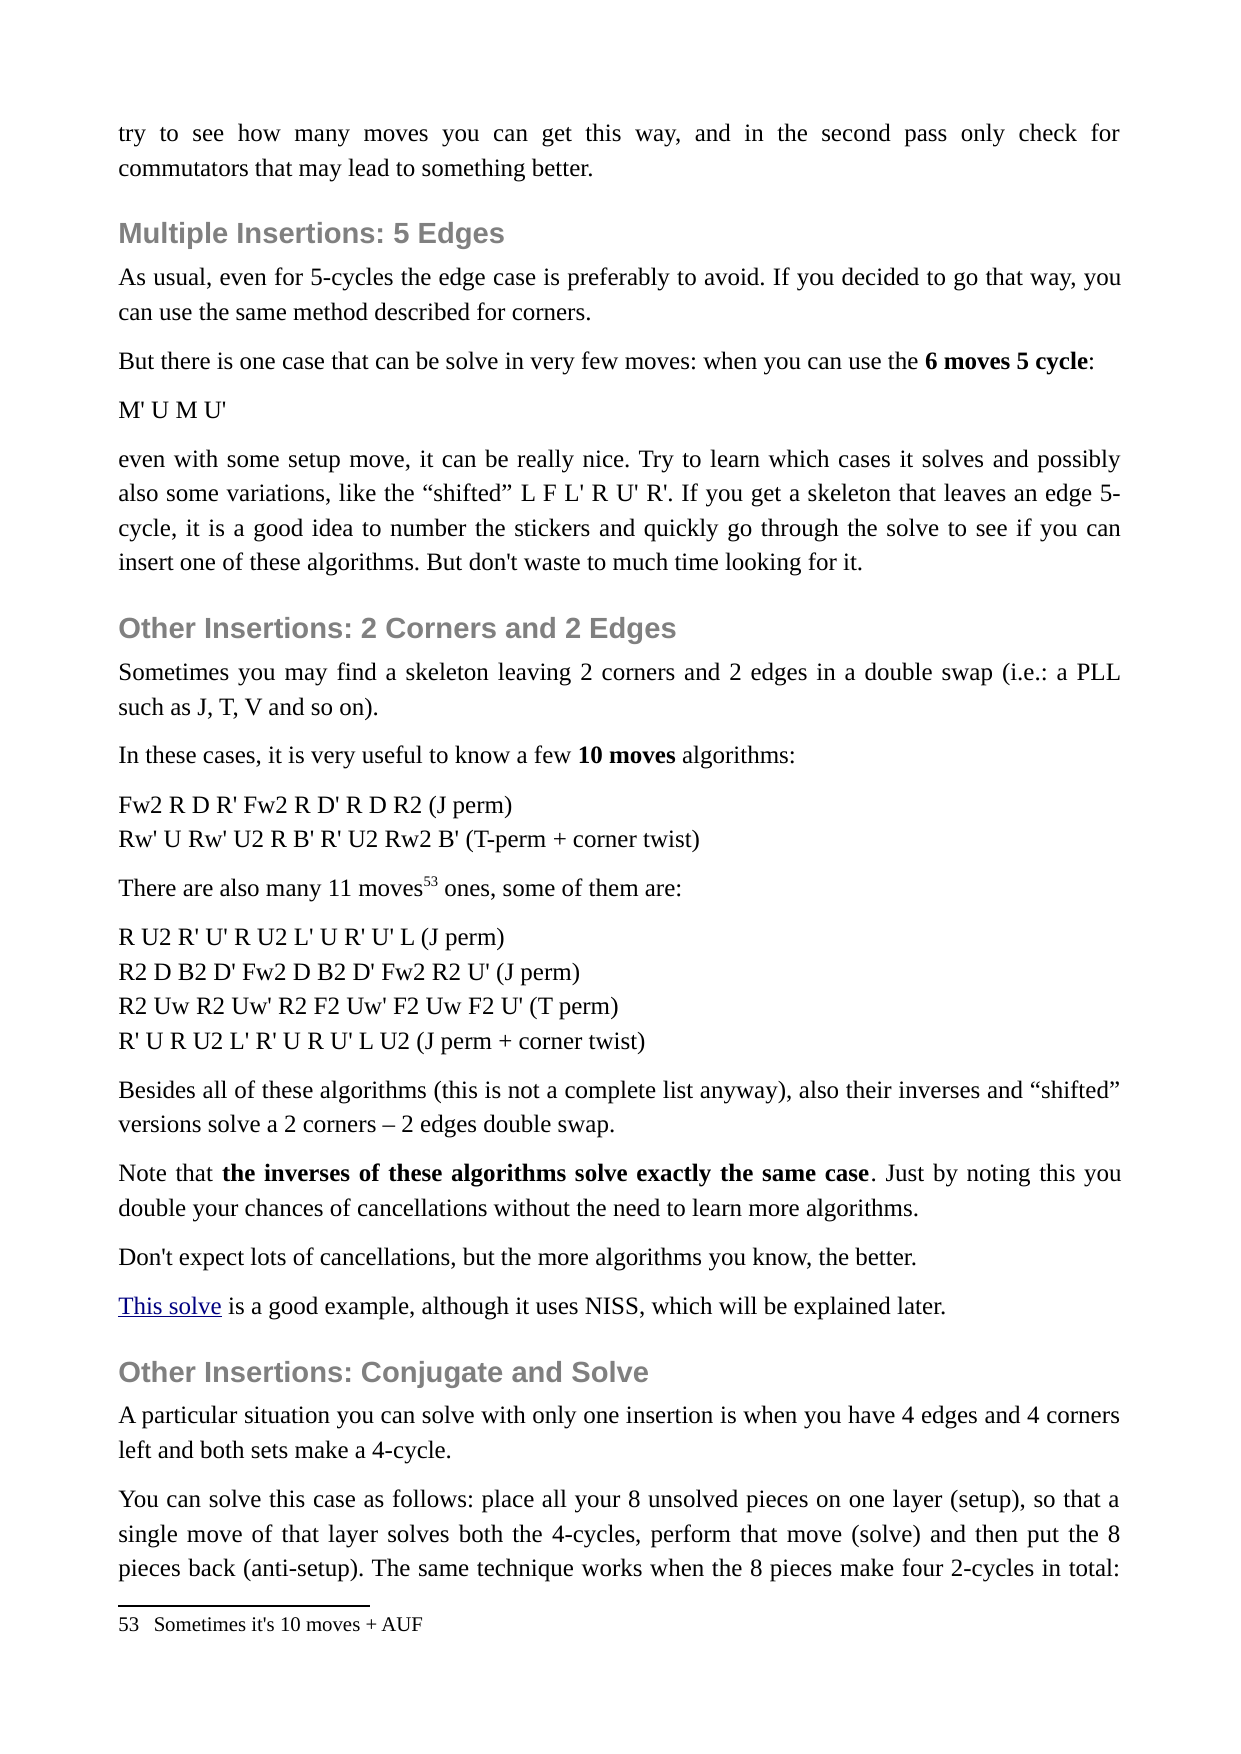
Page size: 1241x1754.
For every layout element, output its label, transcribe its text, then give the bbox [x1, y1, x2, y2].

text But there is one case that can be solve in very few moves: when you can use the 6 moves 5 cycle: [118, 346, 1122, 374]
text Note that the inverses of these algorithms solve exactly the same case. Just by noting this you double your chances of cancellations without the need to learn more algorithms. [118, 1158, 1122, 1222]
text even with some setup move, it can be really nice. Try to learn which cases it solves and possibly also some variations, like the “shifted” L F L' R U' R'. If you get a skeleton that leaves an edge 5-cycle, it is a good idea to number the stickers and quickly go through the solve to see if you can insert one of these algorithms. But don't waste to much time looking for it. [118, 444, 1122, 576]
text This solve is a good example, although it uses NISS, which will be explained later. [118, 1291, 1122, 1320]
text There are also many 11 moves ones, some of them are: [118, 873, 1122, 902]
text Sometimes it's 10 moves + AUF [118, 1612, 1122, 1636]
text Fw2 R D R' Fw2 R D' R D R2 (J perm) Rw' U Rw' U2 R B' R' U2 Rw2 B' (T-perm + corner twist) [118, 790, 1122, 853]
text Don't expect lots of cancellations, but the more algorithms you know, the better. [118, 1242, 1122, 1271]
text Besides all of these algorithms (this is not a complete list anyway), also their inverses and “shifted” versions solve a 2 corners – 2 edges double swap. [118, 1075, 1122, 1138]
subtitle Other Insertions: 2 Corners and 2 Edges [118, 611, 1122, 644]
text M' U M U' [118, 395, 1122, 424]
subtitle Multiple Insertions: 5 Edges [118, 216, 1122, 250]
text try to see how many moves you can get this way, and in the second pass only check for commutators that may lead to something better. [118, 118, 1122, 181]
subtitle Other Insertions: Conjugate and Solve [118, 1354, 1122, 1388]
text R U2 R' U' R U2 L' U R' U' L (J perm) R2 D B2 D' Fw2 D B2 D' Fw2 R2 U' (J perm) R2 Uw R2 Uw' R2 F2 Uw' F2 Uw F2 U' (T perm) R' U R U2 L' R' U R U' L U2 (J perm + corner twist) [118, 922, 1122, 1054]
text A particular situation you can solve with only one insertion is when you have 4 edges and 4 corners left and both sets make a 4-cycle. [118, 1401, 1122, 1464]
text In these cases, it is very useful to know a few 10 moves algorithms: [118, 741, 1122, 769]
text Sometimes you may find a skeleton leaving 2 corners and 2 edges in a double swap (i.e.: a PLL such as J, T, V and so on). [118, 657, 1122, 720]
text As usual, even for 5-cycles the edge case is preferably to avoid. If you decided to go that way, you can use the same method described for corners. [118, 262, 1122, 326]
text You can solve this case as follows: place all your 8 unsolved pieces on one layer (setup), so that a single move of that layer solves both the 4-cycles, perform that move (solve) and then put the 8 pieces back (anti-setup). The same technique works when the 8 pieces make four 2-cycles in total: [118, 1484, 1122, 1582]
